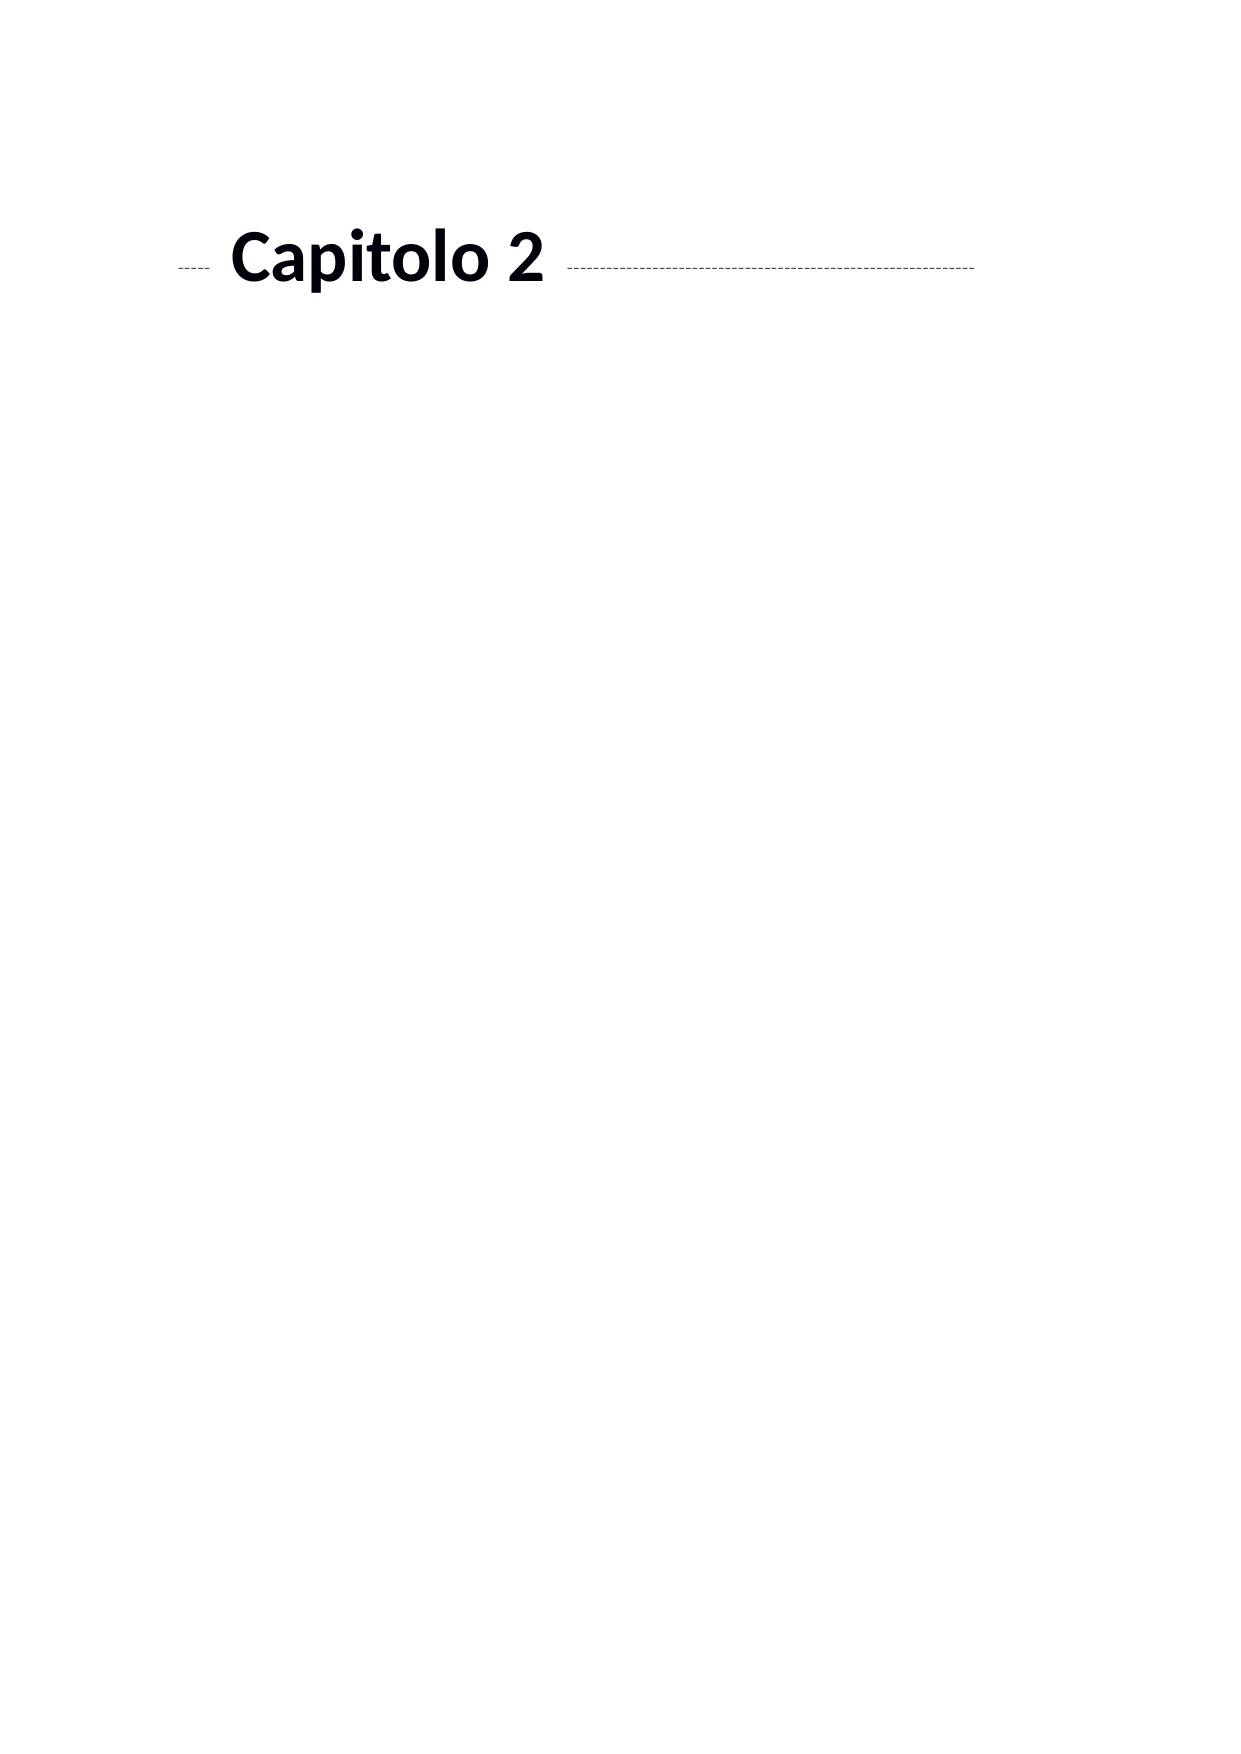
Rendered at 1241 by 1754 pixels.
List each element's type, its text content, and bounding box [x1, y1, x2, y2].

text ––––– Capitolo 2 –––––––––––––––––––––––––––––––––––––––––––––––––––––––––––––– [177, 209, 1122, 301]
